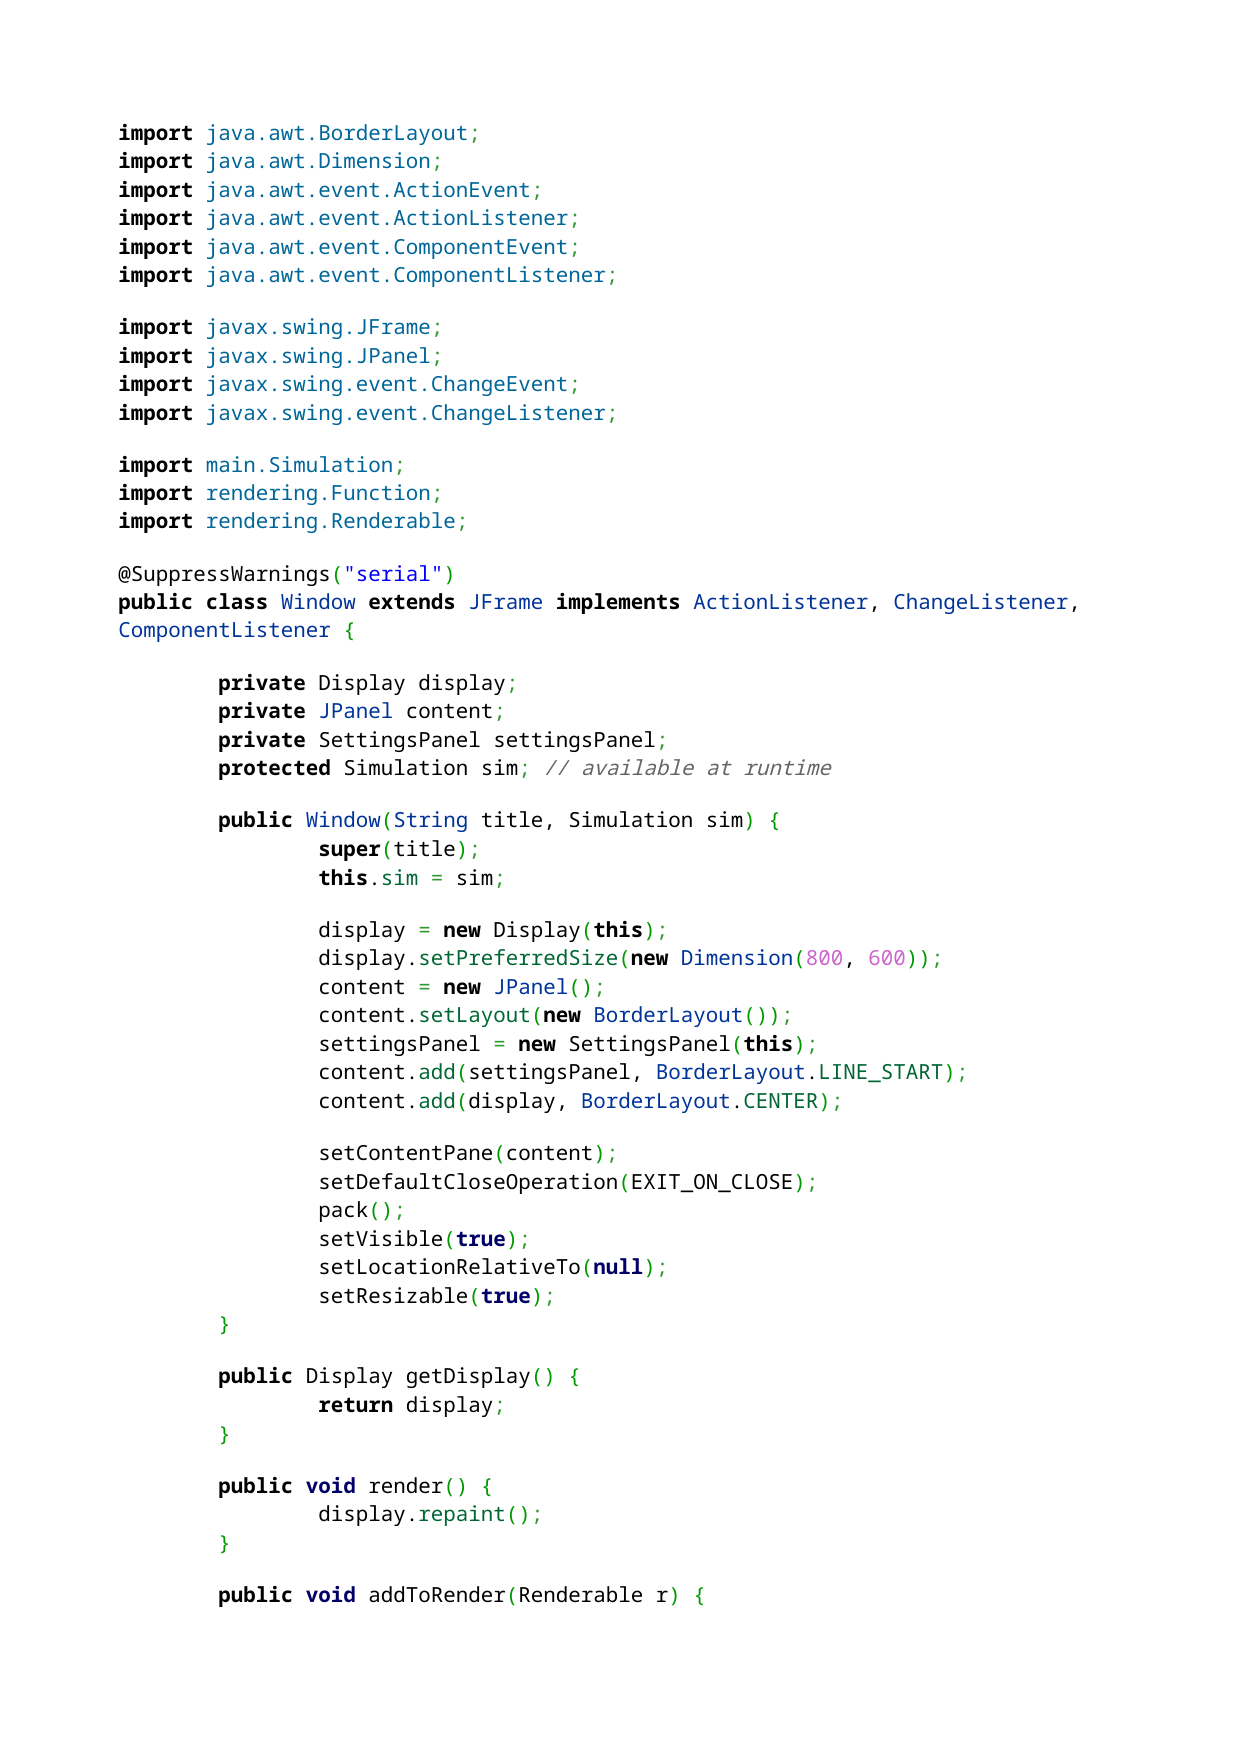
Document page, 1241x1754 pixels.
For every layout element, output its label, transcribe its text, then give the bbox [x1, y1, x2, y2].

text pack(); [118, 1195, 1122, 1224]
text import javax.swing.event.ChangeEvent; [118, 369, 1122, 398]
text private SettingsPanel settingsPanel; [118, 725, 1122, 753]
text setContentPane(content); [118, 1138, 1122, 1167]
text content.setLayout(new BorderLayout()); [118, 1000, 1122, 1029]
text setResizable(true); [118, 1281, 1122, 1309]
text import java.awt.event.ActionListener; [118, 203, 1122, 232]
text setVisible(true); [118, 1224, 1122, 1252]
text return display; [118, 1390, 1122, 1419]
text public Window(String title, Simulation sim) { [118, 806, 1122, 834]
text display.repaint(); [118, 1499, 1122, 1528]
text content = new JPanel(); [118, 972, 1122, 1000]
text } [118, 1528, 1122, 1557]
text private JPanel content; [118, 696, 1122, 725]
text public Display getDisplay() { [118, 1362, 1122, 1390]
text import java.awt.event.ComponentListener; [118, 260, 1122, 289]
text import rendering.Renderable; [118, 507, 1122, 535]
text @SuppressWarnings("serial") [118, 559, 1122, 587]
text display = new Display(this); [118, 915, 1122, 943]
text setLocationRelativeTo(null); [118, 1252, 1122, 1281]
text public void render() { [118, 1471, 1122, 1499]
text settingsPanel = new SettingsPanel(this); [118, 1029, 1122, 1057]
text import javax.swing.JFrame; [118, 312, 1122, 341]
text this.sim = sim; [118, 863, 1122, 891]
text content.add(display, BorderLayout.CENTER); [118, 1086, 1122, 1114]
text import rendering.Function; [118, 478, 1122, 507]
text import javax.swing.event.ChangeListener; [118, 398, 1122, 426]
text import java.awt.Dimension; [118, 147, 1122, 175]
text public class Window extends JFrame implements ActionListener, ChangeListener, ComponentListener { [118, 587, 1122, 644]
text import main.Simulation; [118, 450, 1122, 478]
text import java.awt.event.ActionEvent; [118, 175, 1122, 203]
text public void addToRender(Renderable r) { [118, 1580, 1122, 1609]
text private Display display; [118, 668, 1122, 696]
text import java.awt.event.ComponentEvent; [118, 232, 1122, 260]
text super(title); [118, 834, 1122, 863]
text content.add(settingsPanel, BorderLayout.LINE_START); [118, 1057, 1122, 1086]
text display.setPreferredSize(new Dimension(800, 600)); [118, 943, 1122, 972]
text import java.awt.BorderLayout; [118, 118, 1122, 147]
text } [118, 1309, 1122, 1338]
text protected Simulation sim; // available at runtime [118, 753, 1122, 782]
text } [118, 1419, 1122, 1447]
text setDefaultCloseOperation(EXIT_ON_CLOSE); [118, 1167, 1122, 1195]
text import javax.swing.JPanel; [118, 341, 1122, 369]
